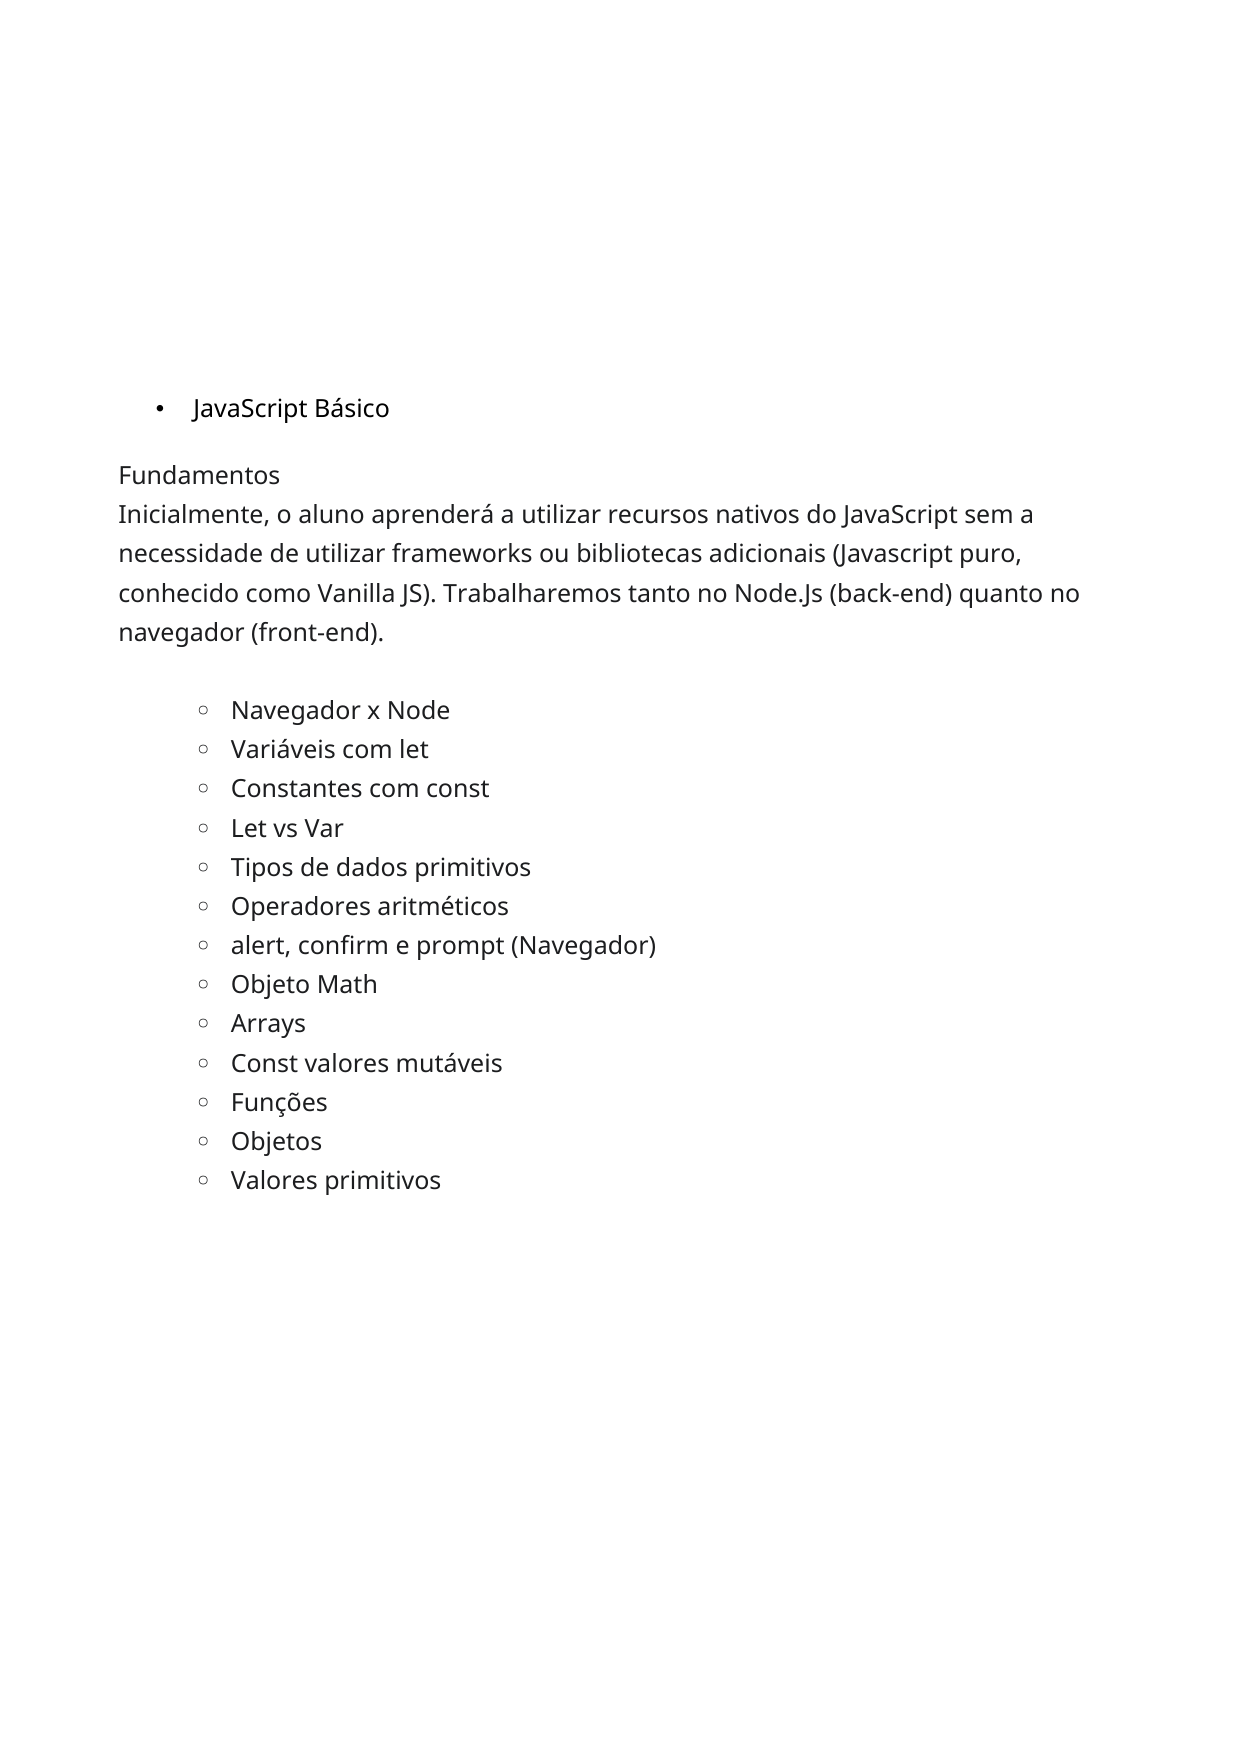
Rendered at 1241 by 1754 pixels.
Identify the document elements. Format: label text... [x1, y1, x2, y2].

list Navegador x Node [193, 693, 1122, 727]
list JavaScript Básico [156, 391, 1122, 425]
list Objeto Math [193, 967, 1122, 1001]
list Valores primitivos [193, 1163, 1122, 1197]
list Operadores aritméticos [193, 888, 1122, 923]
list Let vs Var [193, 810, 1122, 844]
list Inicialmente, o aluno aprenderá a utilizar recursos nativos do JavaScript sem a necessidade de utilizar frameworks ou bibliotecas adicionais (Javascript puro, conhecido como Vanilla JS). Trabalharemos tanto no Node.Js (back-end) quanto no navegador (front-end). [118, 497, 1122, 648]
list Objetos [193, 1123, 1122, 1158]
list Constantes com const [193, 771, 1122, 805]
list alert, confirm e prompt (Navegador) [193, 928, 1122, 962]
text Fundamentos [118, 458, 1122, 492]
list Arrays [193, 1006, 1122, 1040]
list Tipos de dados primitivos [193, 849, 1122, 883]
list Funções [193, 1084, 1122, 1118]
list Const valores mutáveis [193, 1045, 1122, 1079]
list Variáveis com let [193, 732, 1122, 766]
